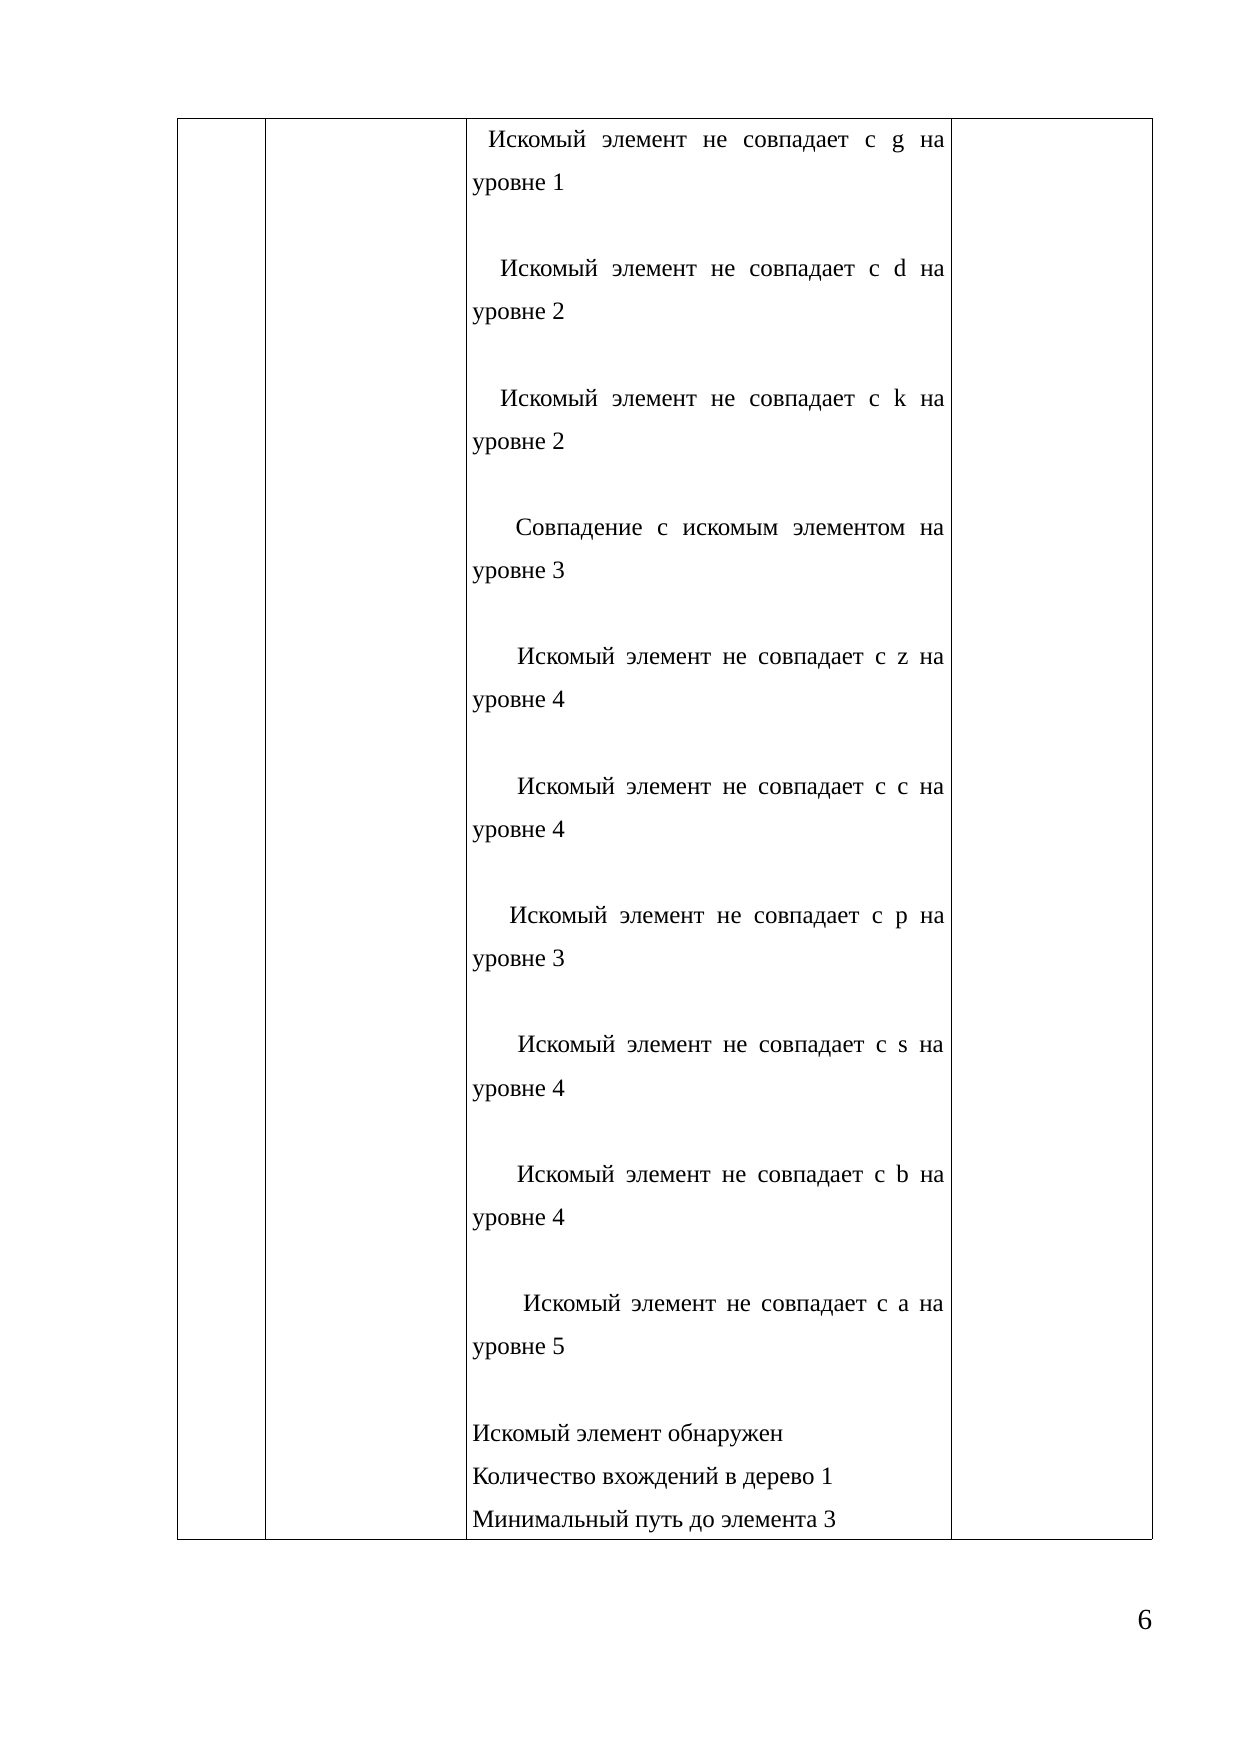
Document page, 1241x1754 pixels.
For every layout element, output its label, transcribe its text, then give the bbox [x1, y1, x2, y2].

table_cell [266, 119, 466, 1538]
table_cell [952, 119, 1152, 1538]
table_cell Искомый элемент не совпадает с g на уровне 1 Искомый элемент не совпадает с d на уровне 2 Искомый элемент не совпадает с k на уровне 2 Совпадение с искомым элементом на уровне 3 Искомый элемент не совпадает с z на уровне 4 Искомый элемент не совпадает с c на уровне 4 Искомый элемент не совпадает с p на уровне 3 Искомый элемент не совпадает с s на уровне 4 Искомый элемент не совпадает с b на уровне 4 Искомый элемент не совпадает с a на уровне 5 Искомый элемент обнаружен Количество вхождений в дерево 1 Минимальный путь до элемента 3 [467, 119, 951, 1538]
table_cell [178, 119, 265, 1538]
